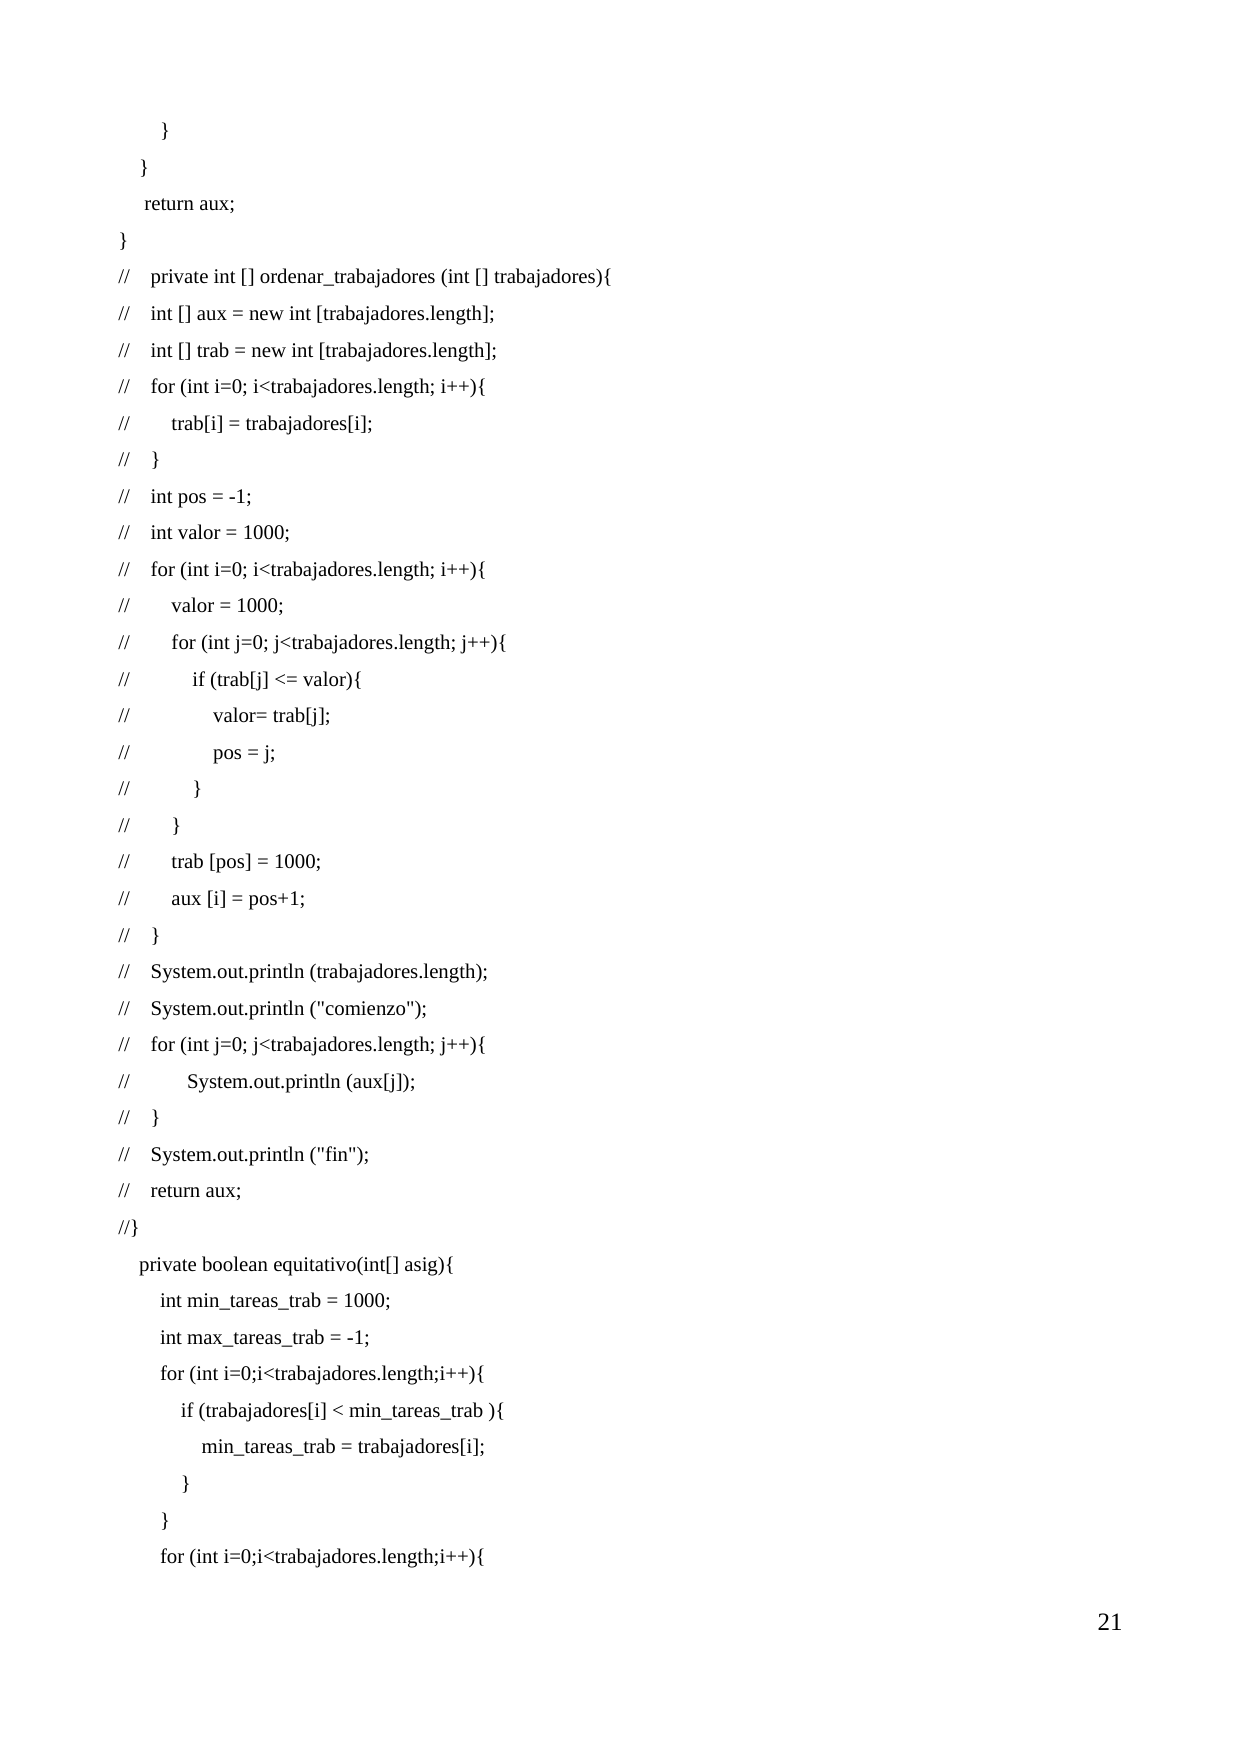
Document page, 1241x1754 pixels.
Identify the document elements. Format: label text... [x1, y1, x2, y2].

text // int [] aux = new int [trabajadores.length]; [118, 301, 1122, 325]
text // System.out.println ("comienzo"); [118, 996, 1122, 1020]
text // int pos = -1; [118, 484, 1122, 508]
text // valor= trab[j]; [118, 703, 1122, 727]
text // for (int i=0; i<trabajadores.length; i++){ [118, 557, 1122, 581]
text // } [118, 1105, 1122, 1129]
text min_tareas_trab = trabajadores[i]; [118, 1434, 1122, 1458]
text // for (int j=0; j<trabajadores.length; j++){ [118, 630, 1122, 654]
text // valor = 1000; [118, 593, 1122, 617]
text } [118, 118, 1122, 142]
text // int valor = 1000; [118, 520, 1122, 544]
text // return aux; [118, 1178, 1122, 1202]
text // System.out.println ("fin"); [118, 1142, 1122, 1166]
text // for (int j=0; j<trabajadores.length; j++){ [118, 1032, 1122, 1056]
text // for (int i=0; i<trabajadores.length; i++){ [118, 374, 1122, 398]
text for (int i=0;i<trabajadores.length;i++){ [118, 1361, 1122, 1385]
text // trab [pos] = 1000; [118, 849, 1122, 873]
text // private int [] ordenar_trabajadores (int [] trabajadores){ [118, 264, 1122, 288]
text //} [118, 1215, 1122, 1239]
text } [118, 1471, 1122, 1495]
text // aux [i] = pos+1; [118, 886, 1122, 910]
text private boolean equitativo(int[] asig){ [118, 1252, 1122, 1276]
text return aux; [118, 191, 1122, 215]
text // } [118, 776, 1122, 800]
text } [118, 1507, 1122, 1532]
text // pos = j; [118, 740, 1122, 764]
text // } [118, 922, 1122, 947]
text // trab[i] = trabajadores[i]; [118, 411, 1122, 435]
text for (int i=0;i<trabajadores.length;i++){ [118, 1544, 1122, 1568]
text } [118, 228, 1122, 252]
text // System.out.println (trabajadores.length); [118, 959, 1122, 983]
text } [118, 155, 1122, 179]
text // System.out.println (aux[j]); [118, 1069, 1122, 1093]
text // } [118, 813, 1122, 837]
text if (trabajadores[i] < min_tareas_trab ){ [118, 1398, 1122, 1422]
text // if (trab[j] <= valor){ [118, 667, 1122, 691]
text // int [] trab = new int [trabajadores.length]; [118, 337, 1122, 362]
text // } [118, 447, 1122, 471]
text int min_tareas_trab = 1000; [118, 1288, 1122, 1312]
text int max_tareas_trab = -1; [118, 1325, 1122, 1349]
